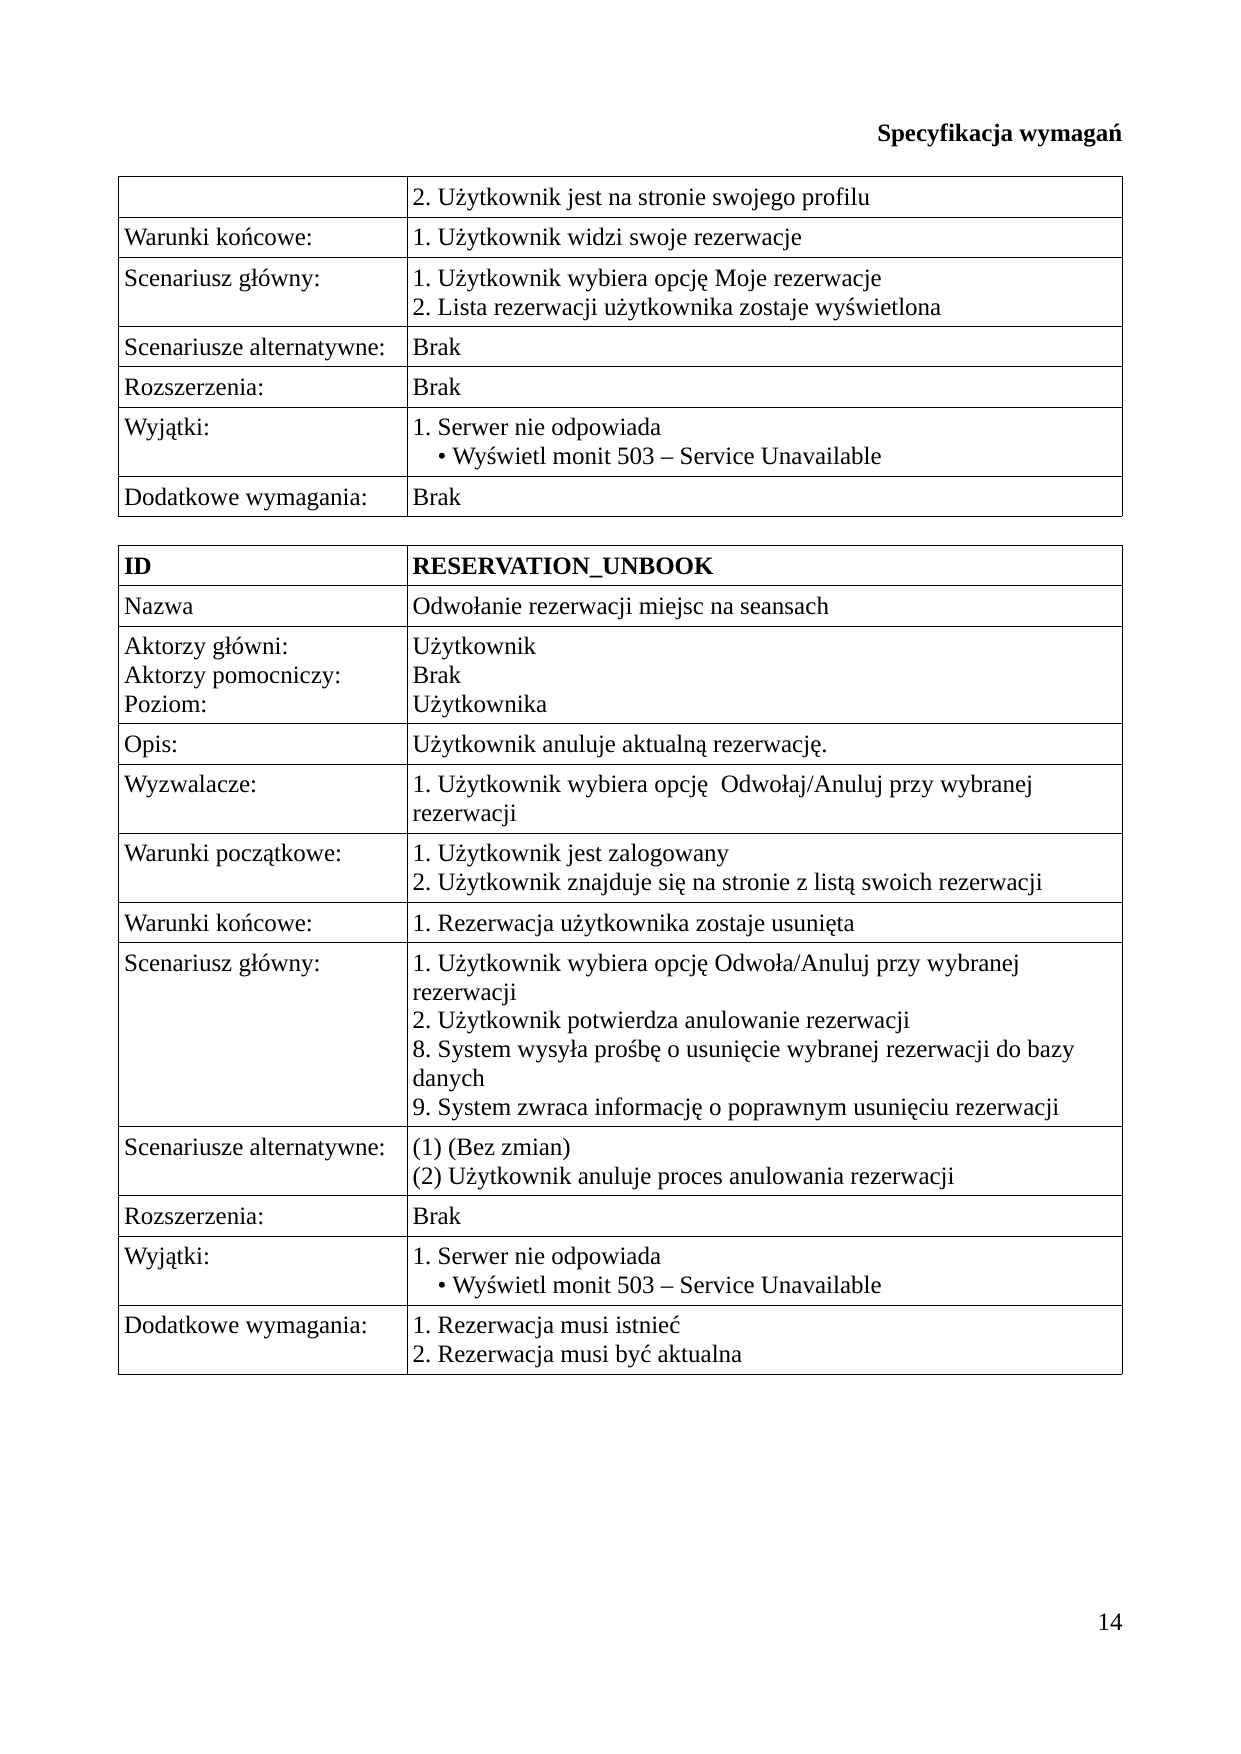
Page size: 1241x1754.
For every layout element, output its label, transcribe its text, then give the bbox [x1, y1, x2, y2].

table_cell Użytkownik Brak Użytkownika [408, 627, 1122, 723]
table_cell Brak [408, 367, 1122, 407]
table_cell Dodatkowe wymagania: [119, 477, 407, 516]
table_cell Wyjątki: [119, 408, 407, 476]
table_cell 2. Użytkownik jest na stronie swojego profilu [408, 177, 1122, 217]
table_cell 1. Rezerwacja użytkownika zostaje usunięta [408, 903, 1122, 942]
table_cell Brak [408, 1196, 1122, 1236]
table_cell Odwołanie rezerwacji miejsc na seansach [408, 586, 1122, 626]
table_cell (1) (Bez zmian) (2) Użytkownik anuluje proces anulowania rezerwacji [408, 1127, 1122, 1195]
table_cell Scenariusz główny: [119, 258, 407, 326]
table_cell Użytkownik anuluje aktualną rezerwację. [408, 724, 1122, 764]
table_cell Warunki końcowe: [119, 903, 407, 942]
table_cell Wyzwalacze: [119, 765, 407, 833]
table_cell Brak [408, 477, 1122, 516]
table_cell Nazwa [119, 586, 407, 626]
table_cell 1. Użytkownik wybiera opcję Odwołaj/Anuluj przy wybranej rezerwacji [408, 765, 1122, 833]
table_cell Aktorzy główni: Aktorzy pomocniczy: Poziom: [119, 627, 407, 723]
table_header RESERVATION_UNBOOK [408, 546, 1122, 585]
table_cell 1. Serwer nie odpowiada • Wyświetl monit 503 – Service Unavailable [408, 408, 1122, 476]
table_cell 1. Użytkownik wybiera opcję Moje rezerwacje 2. Lista rezerwacji użytkownika zostaje wyświetlona [408, 258, 1122, 326]
table_cell [119, 177, 407, 217]
table_cell Scenariusze alternatywne: [119, 327, 407, 366]
table_cell Warunki początkowe: [119, 834, 407, 902]
table_header ID [119, 546, 407, 585]
table_cell 1. Użytkownik wybiera opcję Odwoła/Anuluj przy wybranej rezerwacji 2. Użytkownik potwierdza anulowanie rezerwacji 8. System wysyła prośbę o usunięcie wybranej rezerwacji do bazy danych 9. System zwraca informację o poprawnym usunięciu rezerwacji [408, 943, 1122, 1126]
table_cell Dodatkowe wymagania: [119, 1306, 407, 1374]
table_cell 1. Serwer nie odpowiada • Wyświetl monit 503 – Service Unavailable [408, 1237, 1122, 1304]
table_cell Brak [408, 327, 1122, 366]
table_cell Scenariusz główny: [119, 943, 407, 1126]
table_cell 1. Użytkownik jest zalogowany 2. Użytkownik znajduje się na stronie z listą swoich rezerwacji [408, 834, 1122, 902]
table_cell Rozszerzenia: [119, 1196, 407, 1236]
table_cell Wyjątki: [119, 1237, 407, 1304]
table_cell 1. Użytkownik widzi swoje rezerwacje [408, 218, 1122, 257]
table_cell Opis: [119, 724, 407, 764]
table_cell Scenariusze alternatywne: [119, 1127, 407, 1195]
table_cell Rozszerzenia: [119, 367, 407, 407]
table_cell 1. Rezerwacja musi istnieć 2. Rezerwacja musi być aktualna [408, 1306, 1122, 1374]
table_cell Warunki końcowe: [119, 218, 407, 257]
